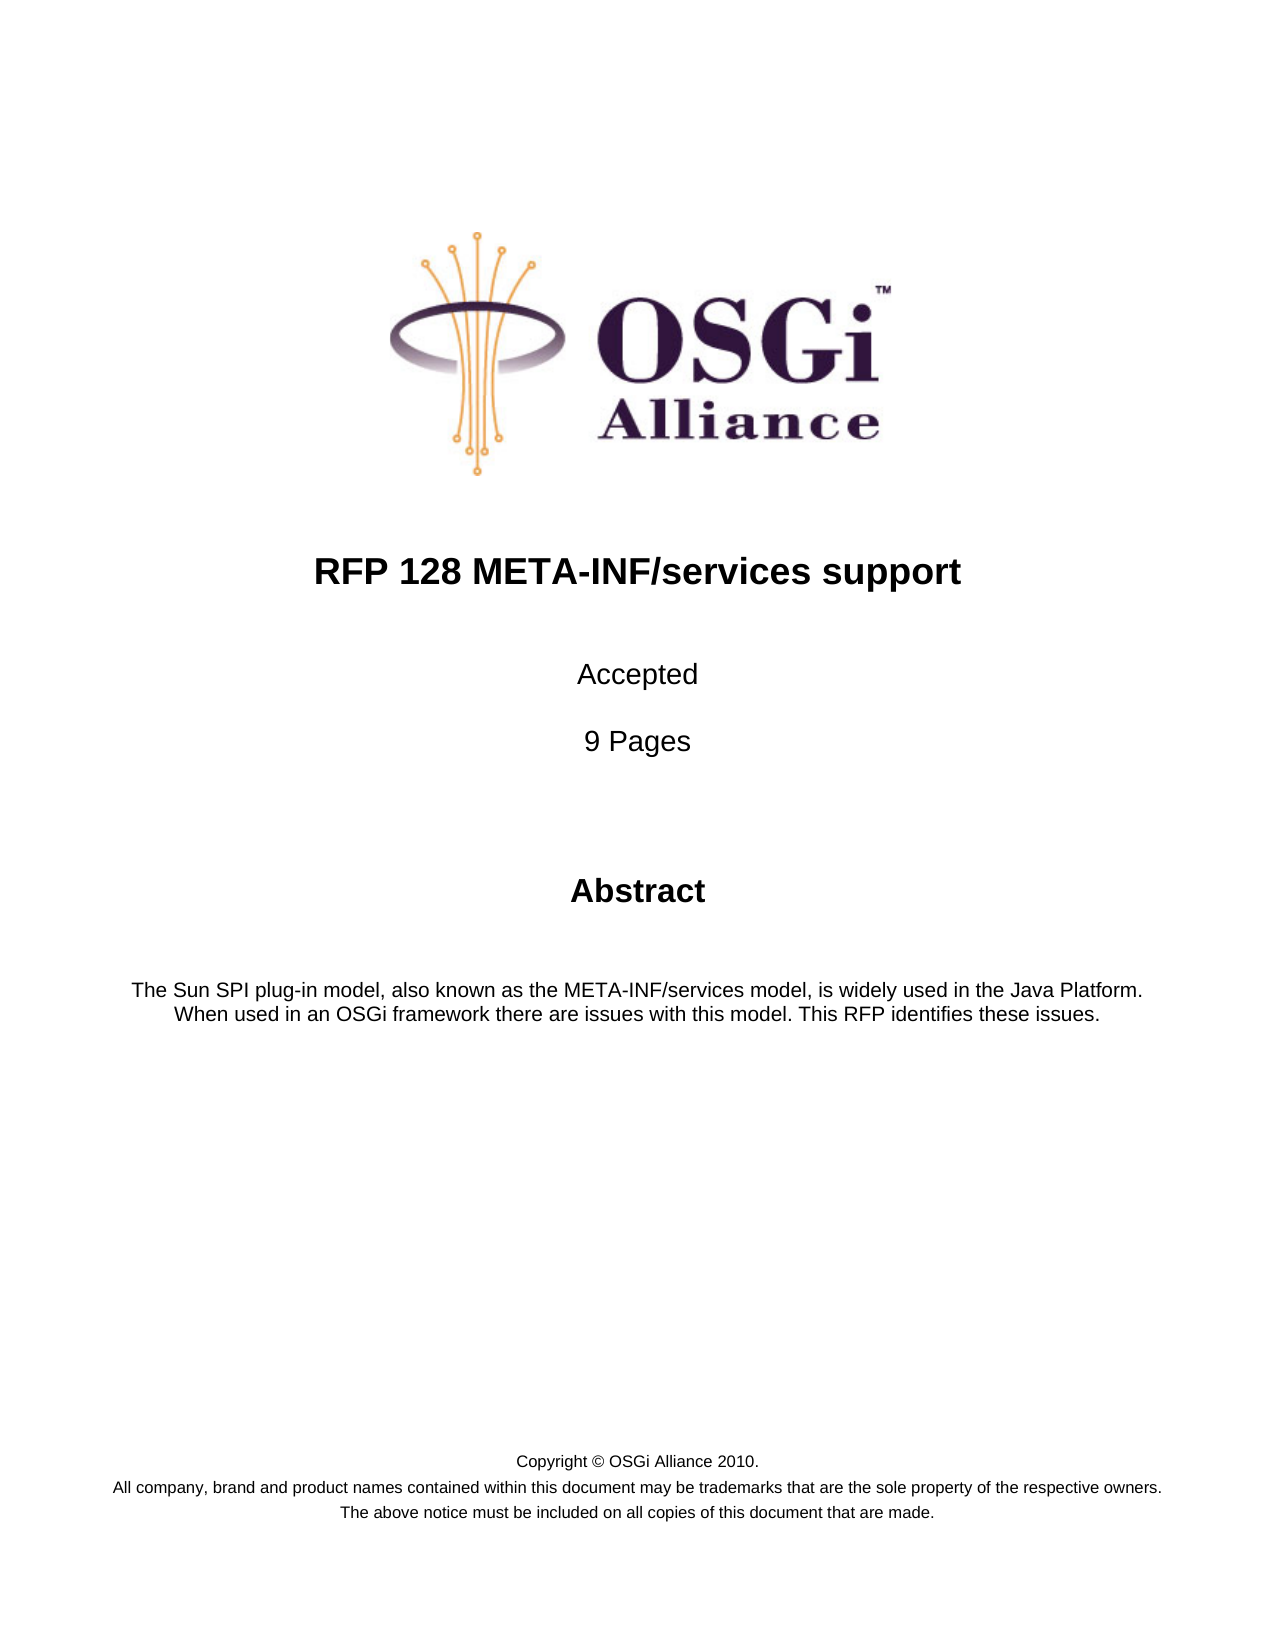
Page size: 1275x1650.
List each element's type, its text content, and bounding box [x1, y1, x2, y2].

picture [389, 232, 892, 476]
title Accepted 9 Pages [112, 657, 1162, 757]
text Abstract [112, 871, 1162, 909]
text The Sun SPI plug-in model, also known as the META-INF/services model, is widely used in the Java Platform. When used in an OSGi framework there are issues with this model. This RFP identifies these issues. [112, 978, 1162, 1026]
title RFP 128 META-INF/services support [112, 549, 1162, 592]
